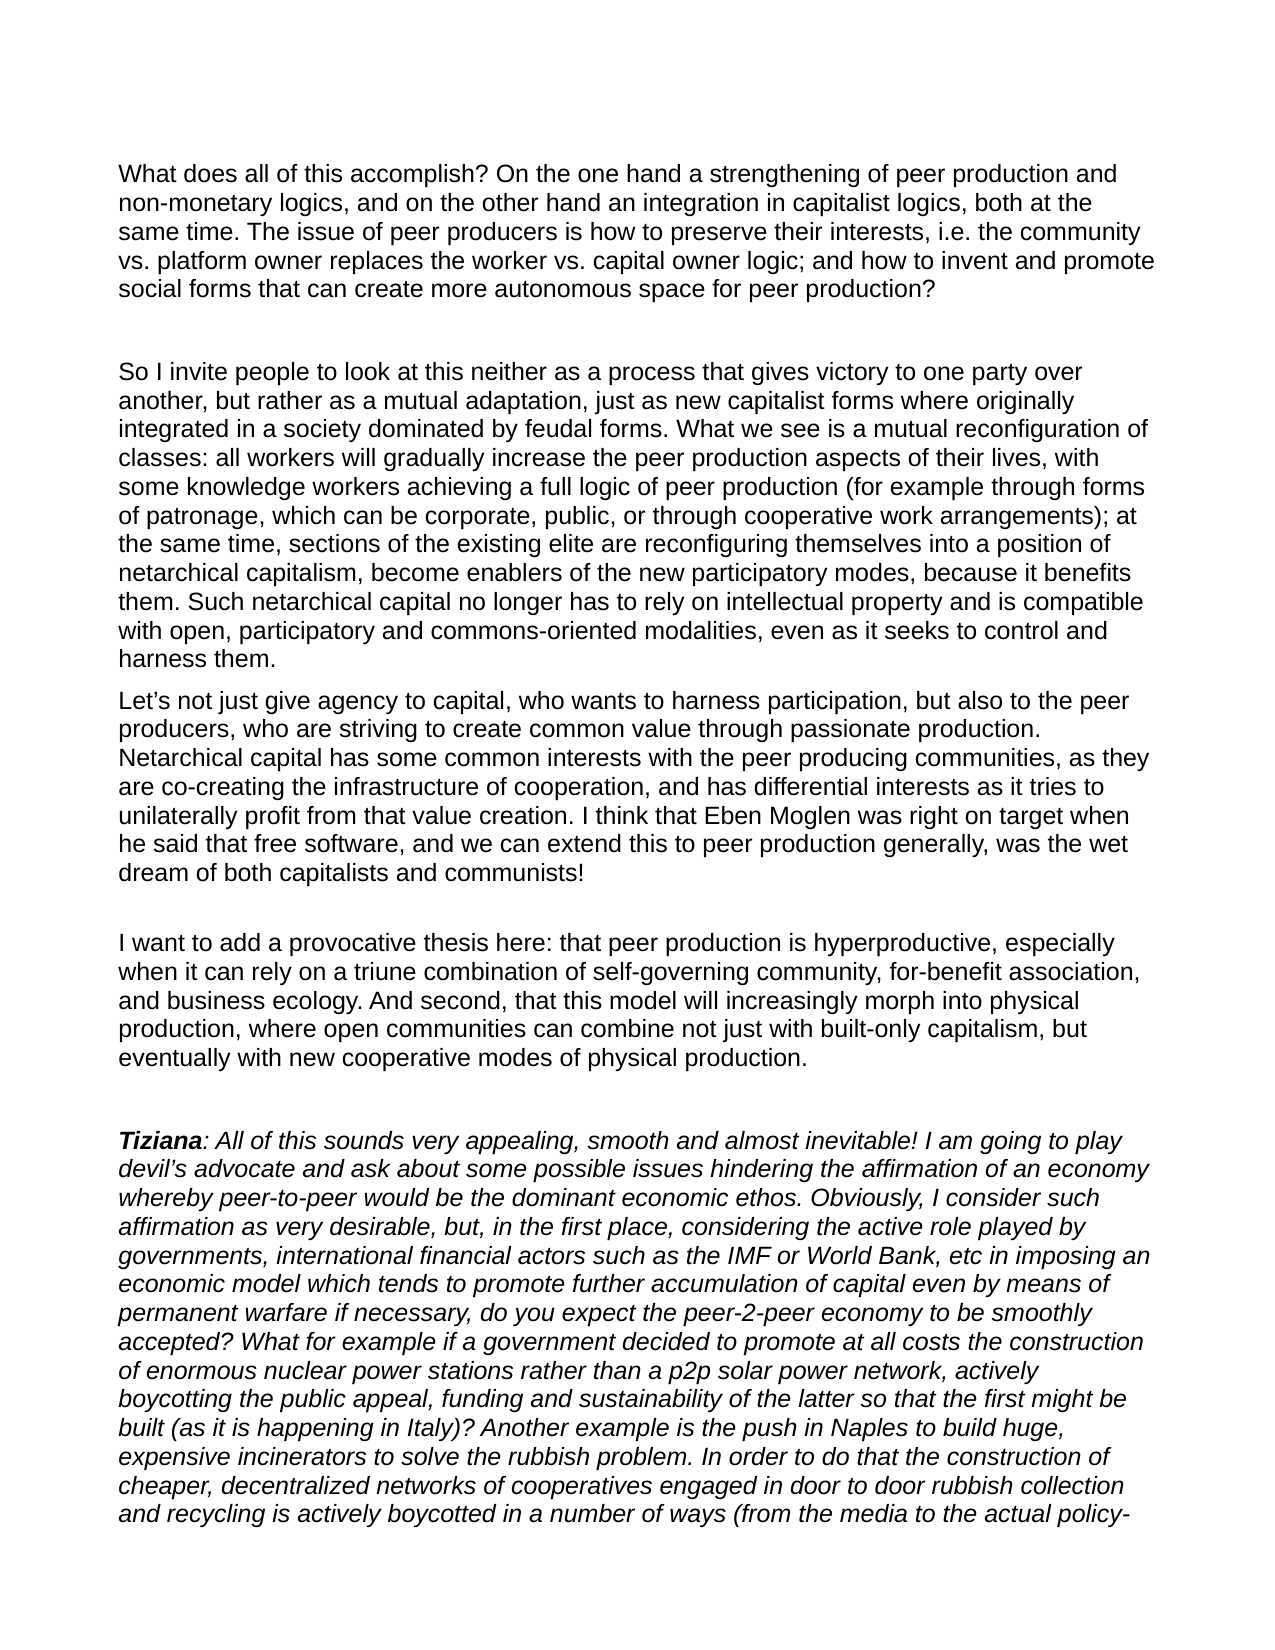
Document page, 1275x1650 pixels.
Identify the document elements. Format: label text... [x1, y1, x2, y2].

text What does all of this accomplish? On the one hand a strengthening of peer production and non-monetary logics, and on the other hand an integration in capitalist logics, both at the same time. The issue of peer producers is how to preserve their interests, i.e. the community vs. platform owner replaces the worker vs. capital owner logic; and how to invent and promote social forms that can create more autonomous space for peer production? [118, 159, 1157, 303]
text So I invite people to look at this neither as a process that gives victory to one party over another, but rather as a mutual adaptation, just as new capitalist forms where originally integrated in a society dominated by feudal forms. What we see is a mutual reconfiguration of classes: all workers will gradually increase the peer production aspects of their lives, with some knowledge workers achieving a full logic of peer production (for example through forms of patronage, which can be corporate, public, or through cooperative work arrangements); at the same time, sections of the existing elite are reconfiguring themselves into a position of netarchical capitalism, become enablers of the new participatory modes, because it benefits them. Such netarchical capital no longer has to rely on intellectual property and is compatible with open, participatory and commons-oriented modalities, even as it seeks to control and harness them. [118, 357, 1157, 673]
text Let’s not just give agency to capital, who wants to harness participation, but also to the peer producers, who are striving to create common value through passionate production. Netarchical capital has some common interests with the peer producing communities, as they are co-creating the infrastructure of cooperation, and has differential interests as it tries to unilaterally profit from that value creation. I think that Eben Moglen was right on target when he said that free software, and we can extend this to peer production generally, was the wet dream of both capitalists and communists! [118, 686, 1157, 916]
text I want to add a provocative thesis here: that peer production is hyperproductive, especially when it can rely on a triune combination of self-governing community, for-benefit association, and business ecology. And second, that this model will increasingly morph into physical production, where open communities can combine not just with built-only capitalism, but eventually with new cooperative modes of physical production. [118, 928, 1157, 1072]
text Tiziana: All of this sounds very appealing, smooth and almost inevitable! I am going to play devil’s advocate and ask about some possible issues hindering the affirmation of an economy whereby peer-to-peer would be the dominant economic ethos. Obviously, I consider such affirmation as very desirable, but, in the first place, considering the active role played by governments, international financial actors such as the IMF or World Bank, etc in imposing an economic model which tends to promote further accumulation of capital even by means of permanent warfare if necessary, do you expect the peer-2-peer economy to be smoothly accepted? What for example if a government decided to promote at all costs the construction of enormous nuclear power stations rather than a p2p solar power network, actively boycotting the public appeal, funding and sustainability of the latter so that the first might be built (as it is happening in Italy)? Another example is the push in Naples to build huge, expensive incinerators to solve the rubbish problem. In order to do that the construction of cheaper, decentralized networks of cooperatives engaged in door to door rubbish collection and recycling is actively boycotted in a number of ways (from the media to the actual policy- [118, 1126, 1157, 1528]
